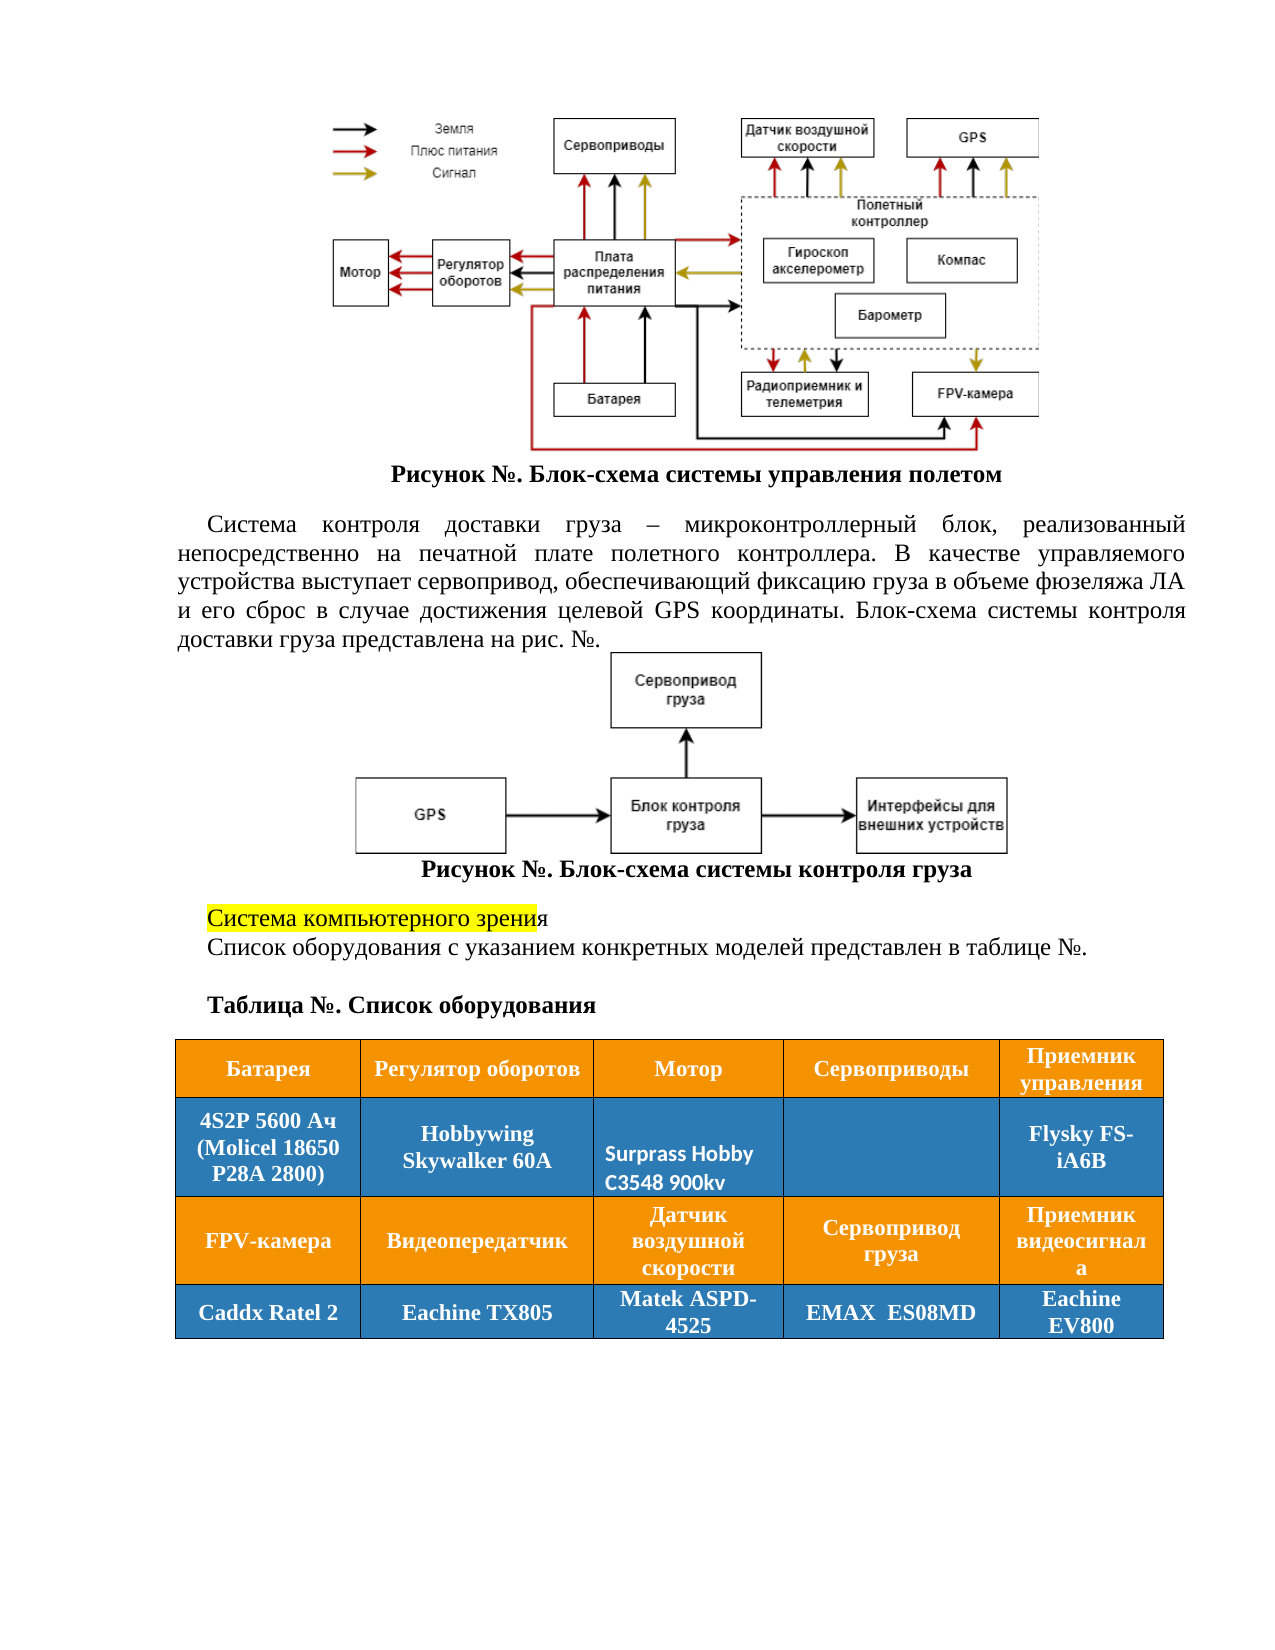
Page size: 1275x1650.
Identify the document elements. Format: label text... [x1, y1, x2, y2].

text Список оборудования с указанием конкретных моделей представлен в таблице №. [177, 932, 1186, 961]
table_cell EMAX ES08MD [784, 1285, 999, 1338]
table_header Батарея [176, 1040, 360, 1097]
table_cell Caddx Ratel 2 [176, 1285, 360, 1338]
table_cell 4S2P 5600 Ач (Molicel 18650 P28A 2800) [176, 1098, 360, 1196]
table_cell Датчик воздушной скорости [594, 1197, 783, 1284]
table_cell Сервопривод груза [784, 1197, 999, 1284]
text Рисунок №. Блок-схема системы контроля груза [177, 854, 1186, 883]
picture [324, 118, 1039, 460]
table_cell Surprass Hobby C3548 900kv [594, 1098, 783, 1196]
table_cell Hobbywing Skywalker 60A [361, 1098, 593, 1196]
table_cell [784, 1098, 999, 1196]
text Система контроля доставки груза – микроконтроллерный блок, реализованный непосредственно на печатной плате полетного контроллера. В качестве управляемого устройства выступает сервопривод, обеспечивающий фиксацию груза в объеме фюзеляжа ЛА и его сброс в случае достижения целевой GPS координаты. Блок-схема системы контроля доставки груза представлена на рис. №. [177, 509, 1186, 653]
table_cell FPV-камера [176, 1197, 360, 1284]
table_cell Приемник видеосигнала [1000, 1197, 1163, 1284]
table_header Приемник управления [1000, 1040, 1163, 1097]
picture [355, 652, 1008, 854]
table_cell Eachine EV800 [1000, 1285, 1163, 1338]
table_header Мотор [594, 1040, 783, 1097]
table_cell Видеопередатчик [361, 1197, 593, 1284]
table_cell Matek ASPD-4525 [594, 1285, 783, 1338]
text Рисунок №. Блок-схема системы управления полетом [177, 459, 1186, 488]
text Система компьютерного зрения [177, 903, 1186, 932]
table_cell Flysky FS-iA6B [1000, 1098, 1163, 1196]
table_header Регулятор оборотов [361, 1040, 593, 1097]
text Таблица №. Список оборудования [177, 990, 1186, 1018]
table_cell Eachine TX805 [361, 1285, 593, 1338]
table_header Сервоприводы [784, 1040, 999, 1097]
